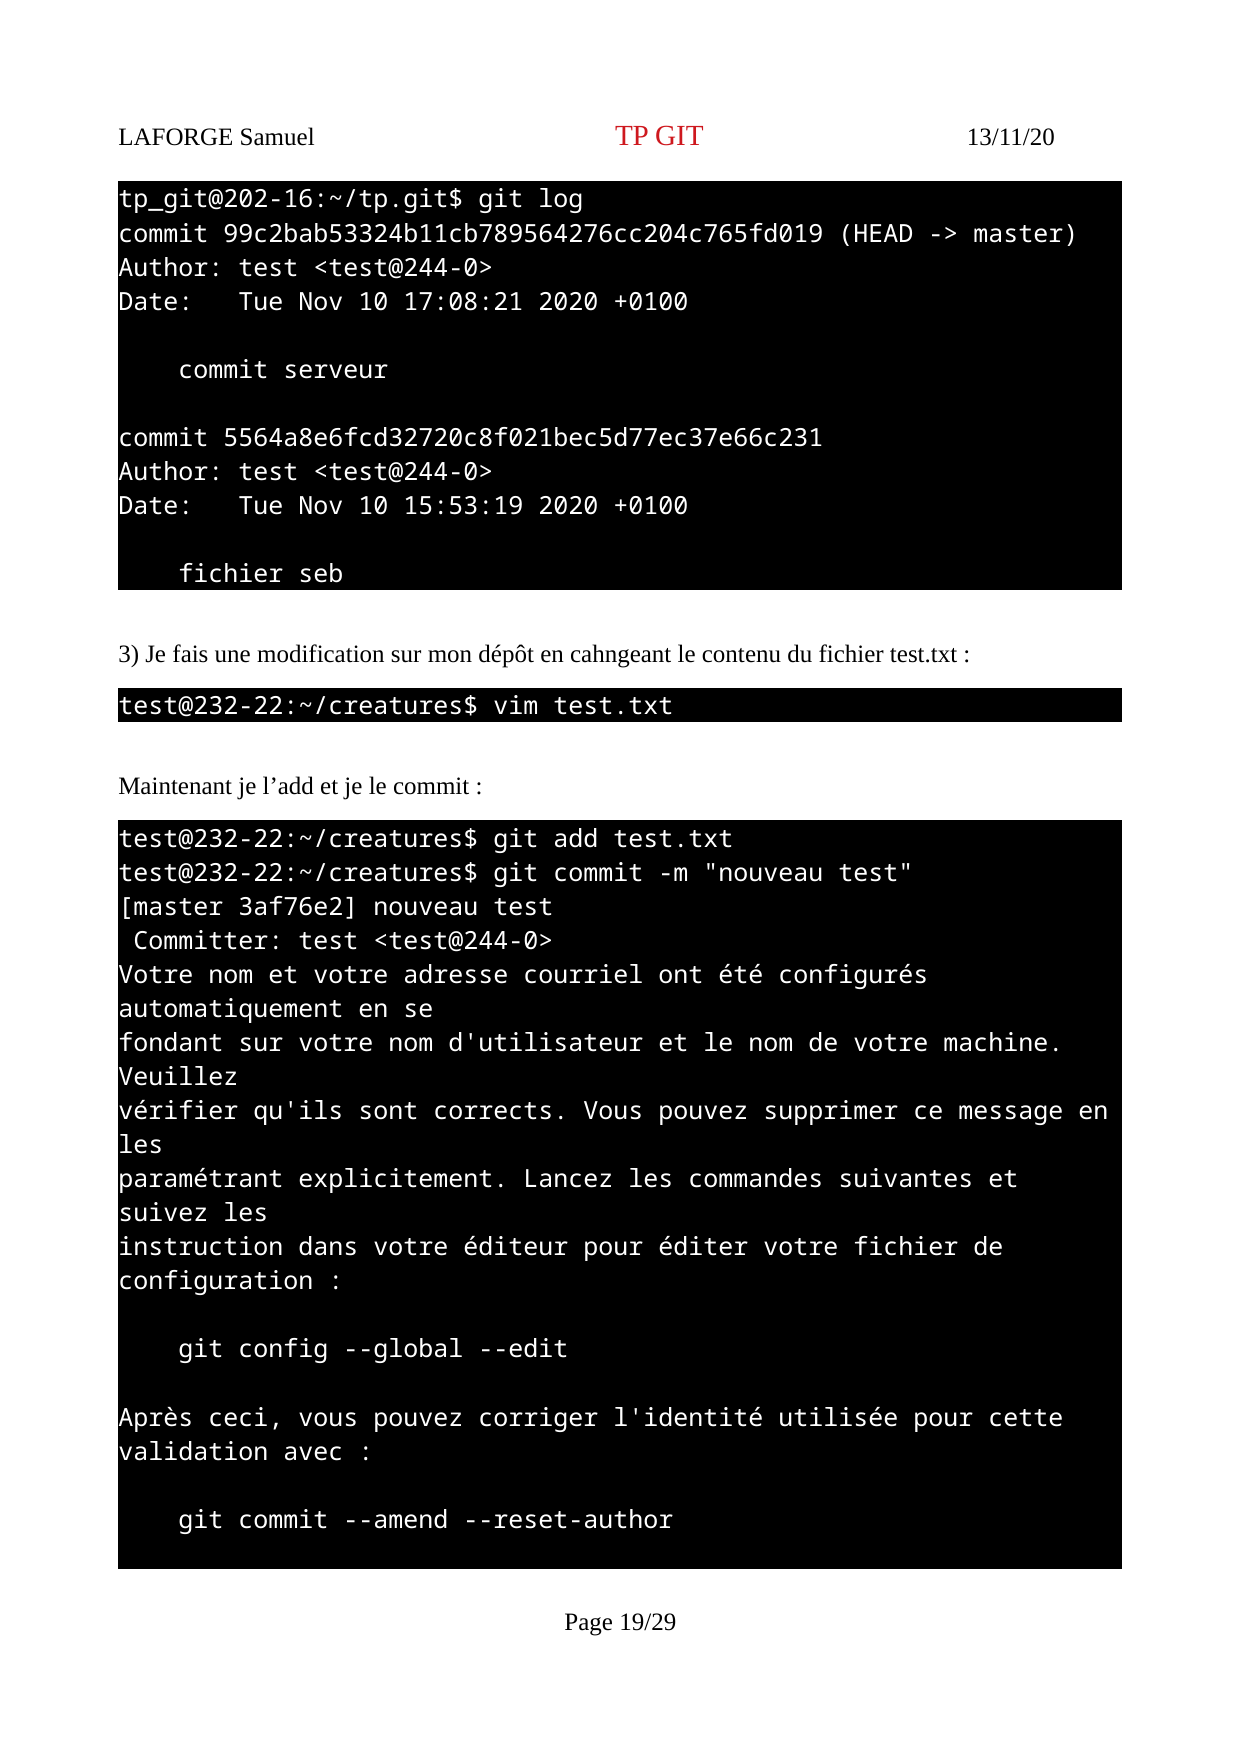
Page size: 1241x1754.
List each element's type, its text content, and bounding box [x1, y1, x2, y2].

text [master 3af76e2] nouveau test [118, 888, 1122, 922]
text vérifier qu'ils sont corrects. Vous pouvez supprimer ce message en les [118, 1093, 1122, 1161]
text commit 99c2bab53324b11cb789564276cc204c765fd019 (HEAD -> master) [118, 215, 1122, 249]
text instruction dans votre éditeur pour éditer votre fichier de configuration : [118, 1229, 1122, 1297]
text Committer: test <test@244-0> [118, 922, 1122, 956]
text git commit --amend --reset-author [118, 1501, 1122, 1536]
text fichier seb [118, 556, 1122, 590]
text test@232-22:~/creatures$ git commit -m "nouveau test" [118, 854, 1122, 888]
text fondant sur votre nom d'utilisateur et le nom de votre machine. Veuillez [118, 1024, 1122, 1093]
text test@232-22:~/creatures$ vim test.txt [118, 688, 1122, 722]
text commit 5564a8e6fcd32720c8f021bec5d77ec37e66c231 [118, 419, 1122, 454]
text Après ceci, vous pouvez corriger l'identité utilisée pour cette validation avec : [118, 1399, 1122, 1467]
text Maintenant je l’add et je le commit : [118, 771, 1122, 800]
text commit serveur [118, 351, 1122, 386]
text Author: test <test@244-0> [118, 454, 1122, 488]
text tp_git@202-16:~/tp.git$ git log [118, 181, 1122, 215]
text Votre nom et votre adresse courriel ont été configurés automatiquement en se [118, 956, 1122, 1024]
text Date: Tue Nov 10 17:08:21 2020 +0100 [118, 283, 1122, 317]
text Author: test <test@244-0> [118, 249, 1122, 283]
text Date: Tue Nov 10 15:53:19 2020 +0100 [118, 488, 1122, 522]
text 3) Je fais une modification sur mon dépôt en cahngeant le contenu du fichier test.txt : [118, 639, 1122, 668]
text paramétrant explicitement. Lancez les commandes suivantes et suivez les [118, 1161, 1122, 1229]
text test@232-22:~/creatures$ git add test.txt [118, 820, 1122, 854]
text git config --global --edit [118, 1331, 1122, 1365]
